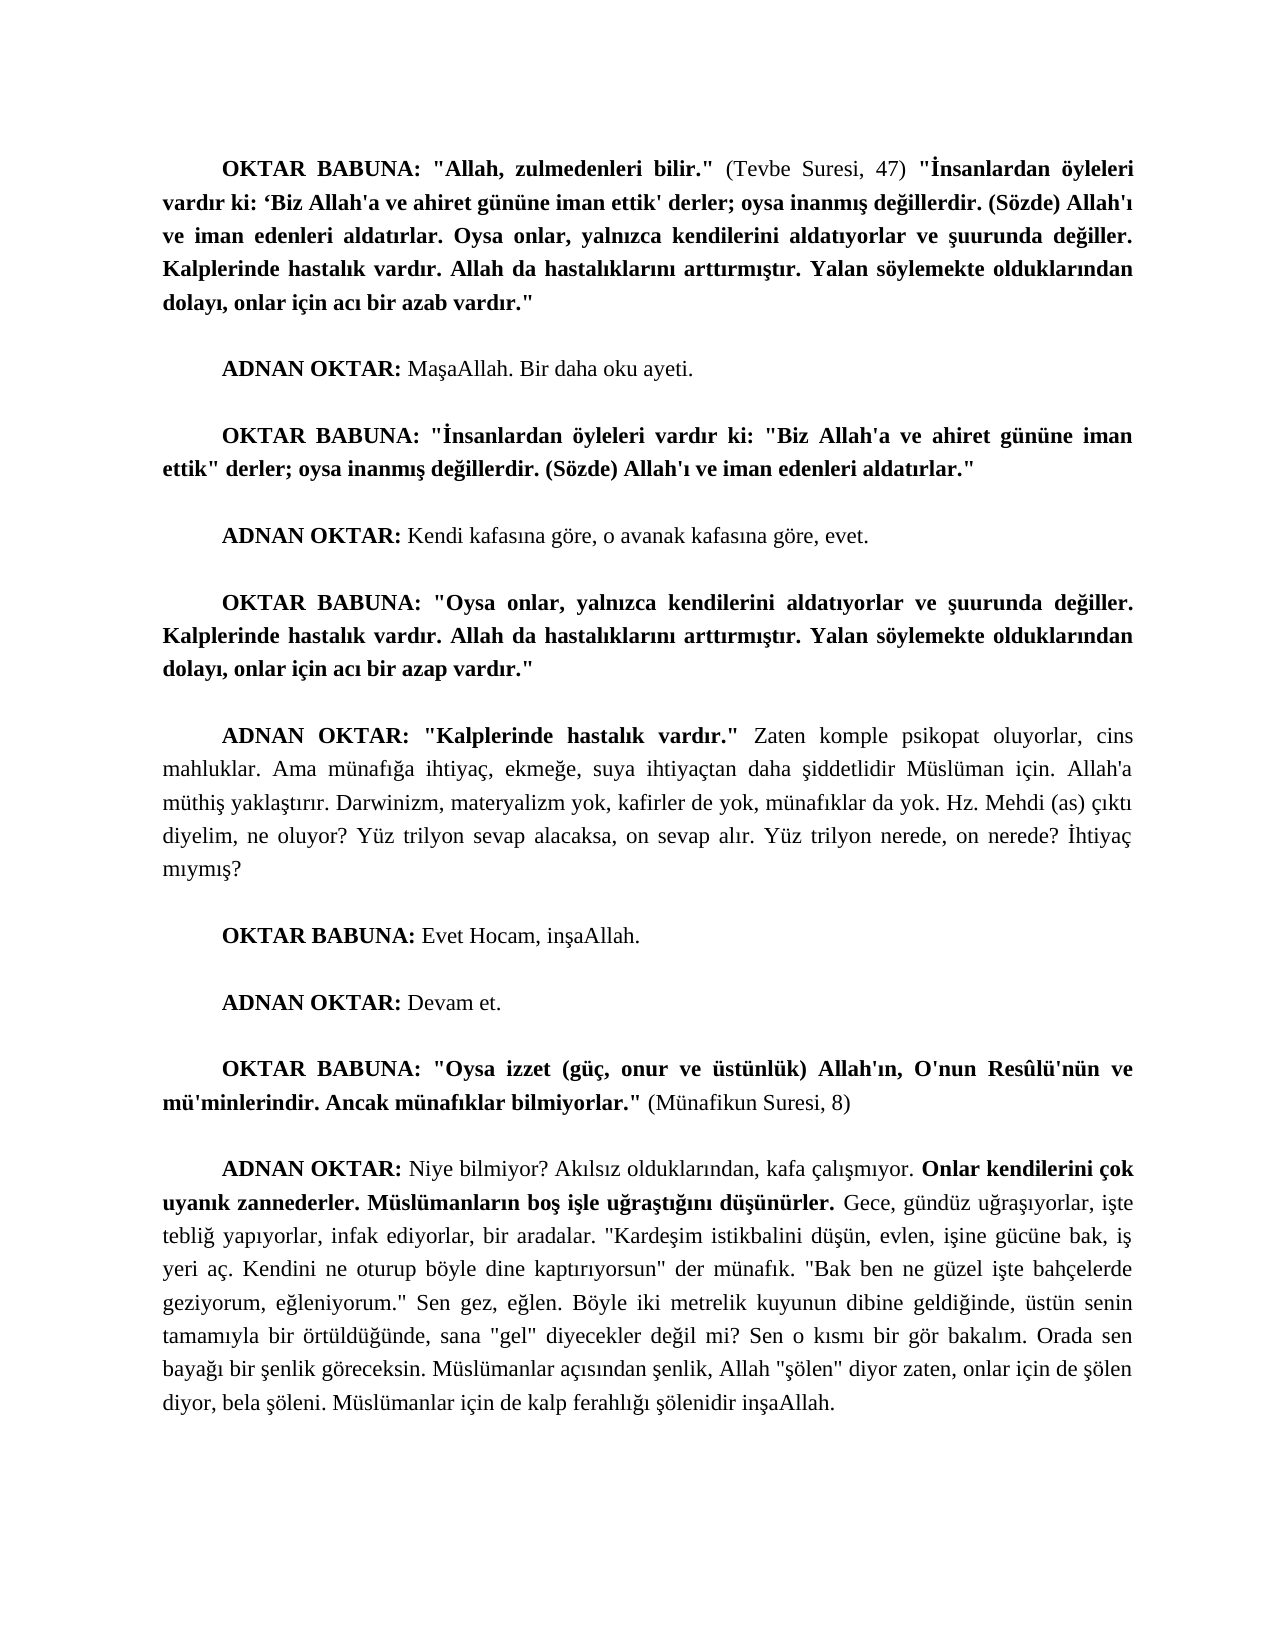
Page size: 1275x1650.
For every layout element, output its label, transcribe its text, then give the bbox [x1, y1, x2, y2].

text ADNAN OKTAR: MaşaAllah. Bir daha oku ayeti. [162, 350, 1134, 383]
text OKTAR BABUNA: "İnsanlardan öyleleri vardır ki: "Biz Allah'a ve ahiret gününe iman ettik" derler; oysa inanmış değillerdir. (Sözde) Allah'ı ve iman edenleri aldatırlar." [162, 417, 1134, 483]
text ADNAN OKTAR: "Kalplerinde hastalık vardır." Zaten komple psikopat oluyorlar, cins mahluklar. Ama münafığa ihtiyaç, ekmeğe, suya ihtiyaçtan daha şiddetlidir Müslüman için. Allah'a müthiş yaklaştırır. Darwinizm, materyalizm yok, kafirler de yok, münafıklar da yok. Hz. Mehdi (as) çıktı diyelim, ne oluyor? Yüz trilyon sevap alacaksa, on sevap alır. Yüz trilyon nerede, on nerede? İhtiyaç mıymış? [162, 717, 1134, 883]
text OKTAR BABUNA: Evet Hocam, inşaAllah. [162, 917, 1134, 950]
text ADNAN OKTAR: Niye bilmiyor? Akılsız olduklarından, kafa çalışmıyor. Onlar kendilerini çok uyanık zannederler. Müslümanların boş işle uğraştığını düşünürler. Gece, gündüz uğraşıyorlar, işte tebliğ yapıyorlar, infak ediyorlar, bir aradalar. "Kardeşim istikbalini düşün, evlen, işine gücüne bak, iş yeri aç. Kendini ne oturup böyle dine kaptırıyorsun" der münafık. "Bak ben ne güzel işte bahçelerde geziyorum, eğleniyorum." Sen gez, eğlen. Böyle iki metrelik kuyunun dibine geldiğinde, üstün senin tamamıyla bir örtüldüğünde, sana "gel" diyecekler değil mi? Sen o kısmı bir gör bakalım. Orada sen bayağı bir şenlik göreceksin. Müslümanlar açısından şenlik, Allah "şölen" diyor zaten, onlar için de şölen diyor, bela şöleni. Müslümanlar için de kalp ferahlığı şölenidir inşaAllah. [162, 1150, 1134, 1417]
text OKTAR BABUNA: "Oysa izzet (güç, onur ve üstünlük) Allah'ın, O'nun Resûlü'nün ve mü'minlerindir. Ancak münafıklar bilmiyorlar." (Münafikun Suresi, 8) [162, 1050, 1134, 1117]
text OKTAR BABUNA: "Allah, zulmedenleri bilir." (Tevbe Suresi, 47) "İnsanlardan öyleleri vardır ki: ‘Biz Allah'a ve ahiret gününe iman ettik' derler; oysa inanmış değillerdir. (Sözde) Allah'ı ve iman edenleri aldatırlar. Oysa onlar, yalnızca kendilerini aldatıyorlar ve şuurunda değiller. Kalplerinde hastalık vardır. Allah da hastalıklarını arttırmıştır. Yalan söylemekte olduklarından dolayı, onlar için acı bir azab vardır." [162, 150, 1134, 317]
text ADNAN OKTAR: Kendi kafasına göre, o avanak kafasına göre, evet. [162, 517, 1134, 550]
text OKTAR BABUNA: "Oysa onlar, yalnızca kendilerini aldatıyorlar ve şuurunda değiller. Kalplerinde hastalık vardır. Allah da hastalıklarını arttırmıştır. Yalan söylemekte olduklarından dolayı, onlar için acı bir azap vardır." [162, 583, 1134, 683]
text ADNAN OKTAR: Devam et. [162, 983, 1134, 1017]
